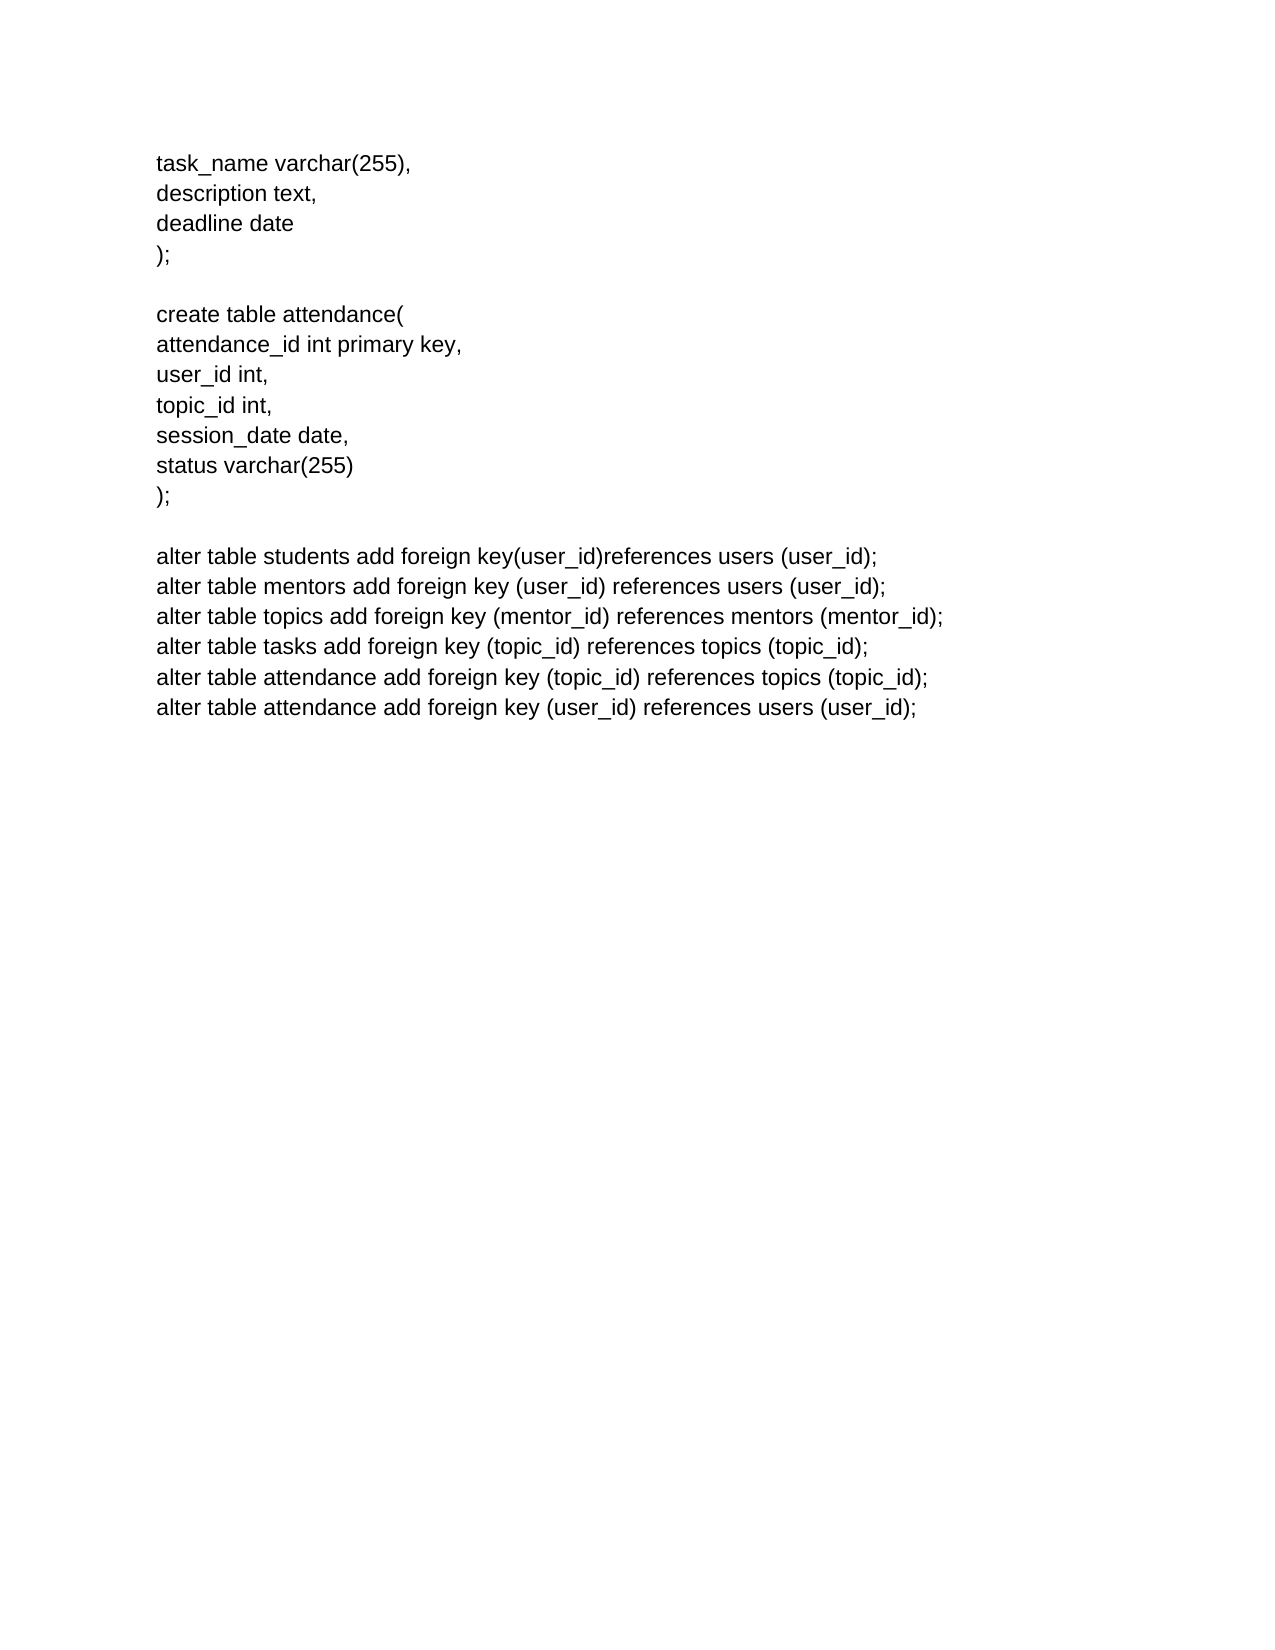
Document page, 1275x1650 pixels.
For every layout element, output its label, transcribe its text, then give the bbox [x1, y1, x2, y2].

text alter table attendance add foreign key (user_id) references users (user_id); [150, 694, 1125, 720]
text alter table topics add foreign key (mentor_id) references mentors (mentor_id); [150, 603, 1125, 629]
text session_date date, [150, 422, 1125, 448]
text user_id int, [150, 361, 1125, 388]
text task_name varchar(255), [150, 150, 1125, 176]
text deadline date [150, 210, 1125, 237]
text topic_id int, [150, 392, 1125, 418]
text alter table tasks add foreign key (topic_id) references topics (topic_id); [150, 633, 1125, 660]
text status varchar(255) [150, 452, 1125, 478]
text create table attendance( [150, 301, 1125, 327]
text attendance_id int primary key, [150, 331, 1125, 358]
text description text, [150, 180, 1125, 207]
text alter table attendance add foreign key (topic_id) references topics (topic_id); [150, 663, 1125, 690]
text alter table mentors add foreign key (user_id) references users (user_id); [150, 573, 1125, 599]
text ); [150, 482, 1125, 509]
text ); [150, 241, 1125, 267]
text alter table students add foreign key(user_id)references users (user_id); [150, 543, 1125, 569]
